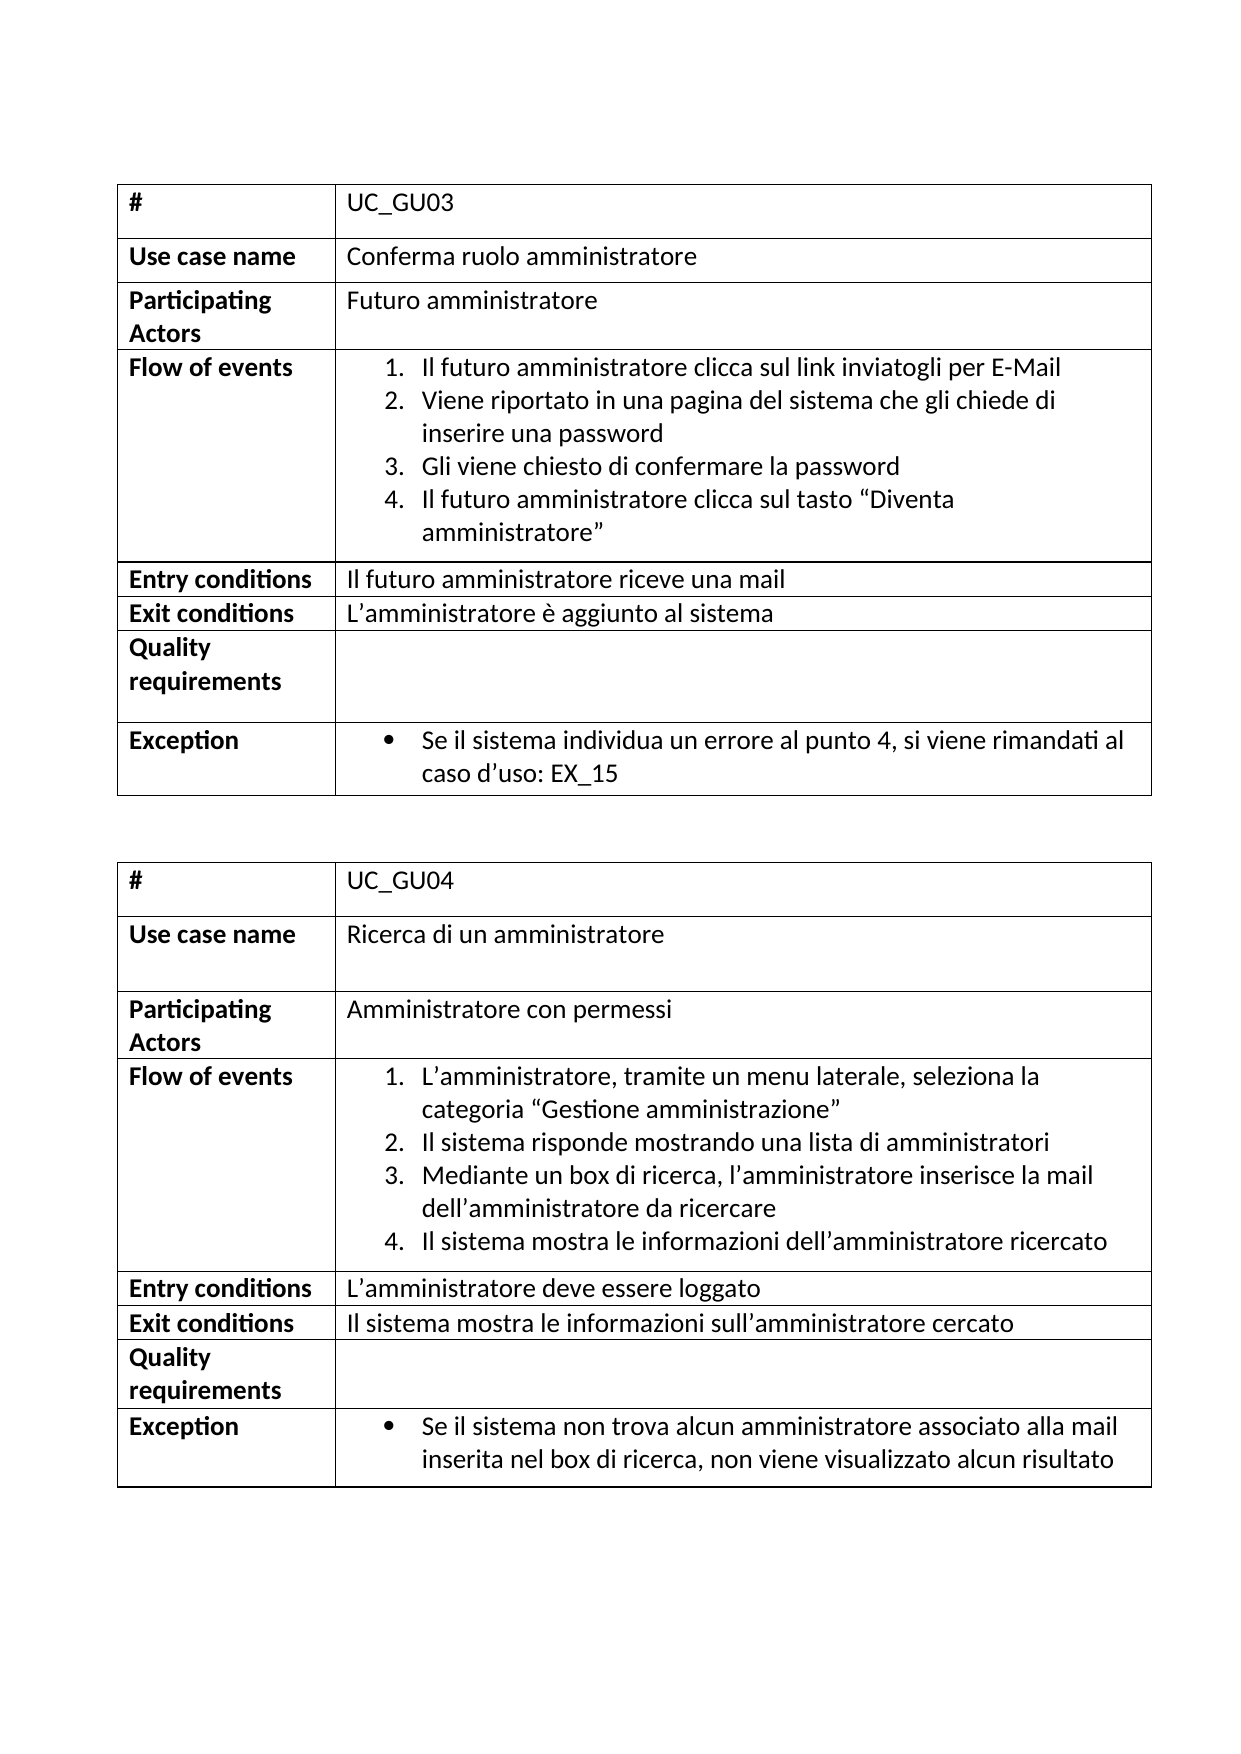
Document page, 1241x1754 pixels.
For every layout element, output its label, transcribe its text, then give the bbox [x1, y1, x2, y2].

table_cell Exit conditions [118, 1306, 335, 1339]
table_cell L’amministratore, tramite un menu laterale, seleziona la categoria “Gestione amministrazione” Il sistema risponde mostrando una lista di amministratori Mediante un box di ricerca, l’amministratore inserisce la mail dell’amministratore da ricercare Il sistema mostra le informazioni dell’amministratore ricercato [336, 1059, 1151, 1271]
table_cell Flow of events [118, 1059, 335, 1271]
table_cell Exit conditions [118, 597, 335, 629]
table_cell Il futuro amministratore riceve una mail [336, 563, 1151, 596]
table_cell Se il sistema non trova alcun amministratore associato alla mail inserita nel box di ricerca, non viene visualizzato alcun risultato [336, 1409, 1151, 1486]
table_cell [336, 1340, 1151, 1408]
table_header # [118, 185, 335, 238]
table_cell Se il sistema individua un errore al punto 4, si viene rimandati al caso d’uso: EX_15 [336, 723, 1151, 795]
table_header # [118, 863, 335, 916]
table_cell Exception [118, 1409, 335, 1486]
table_cell Il sistema mostra le informazioni sull’amministratore cercato [336, 1306, 1151, 1339]
table_cell L’amministratore è aggiunto al sistema [336, 597, 1151, 629]
table_cell L’amministratore deve essere loggato [336, 1272, 1151, 1305]
table_cell Futuro amministratore [336, 283, 1151, 349]
table_cell [336, 631, 1151, 722]
table_cell Quality requirementsuq [118, 1340, 335, 1408]
table_header UC_GU04 [336, 863, 1151, 916]
table_cell Conferma ruolo amministratore [336, 239, 1151, 282]
table_cell Use case name [118, 239, 335, 282]
table_cell Quality requirementsuq [118, 631, 335, 722]
table_cell Use case name [118, 917, 335, 991]
table_cell Flow of events [118, 350, 335, 561]
table_cell Participating Actors [118, 283, 335, 349]
table_cell Il futuro amministratore clicca sul link inviatogli per E-Mail Viene riportato in una pagina del sistema che gli chiede di inserire una password Gli viene chiesto di confermare la password Il futuro amministratore clicca sul tasto “Diventa amministratore” [336, 350, 1151, 561]
table_cell Amministratore con permessi [336, 992, 1151, 1058]
table_cell Participating Actors [118, 992, 335, 1058]
table_cell Entry conditions [118, 1272, 335, 1305]
table_cell Ricerca di un amministratore [336, 917, 1151, 991]
table_cell Exception [118, 723, 335, 795]
table_header UC_GU03 [336, 185, 1151, 238]
table_cell Entry conditions [118, 563, 335, 596]
